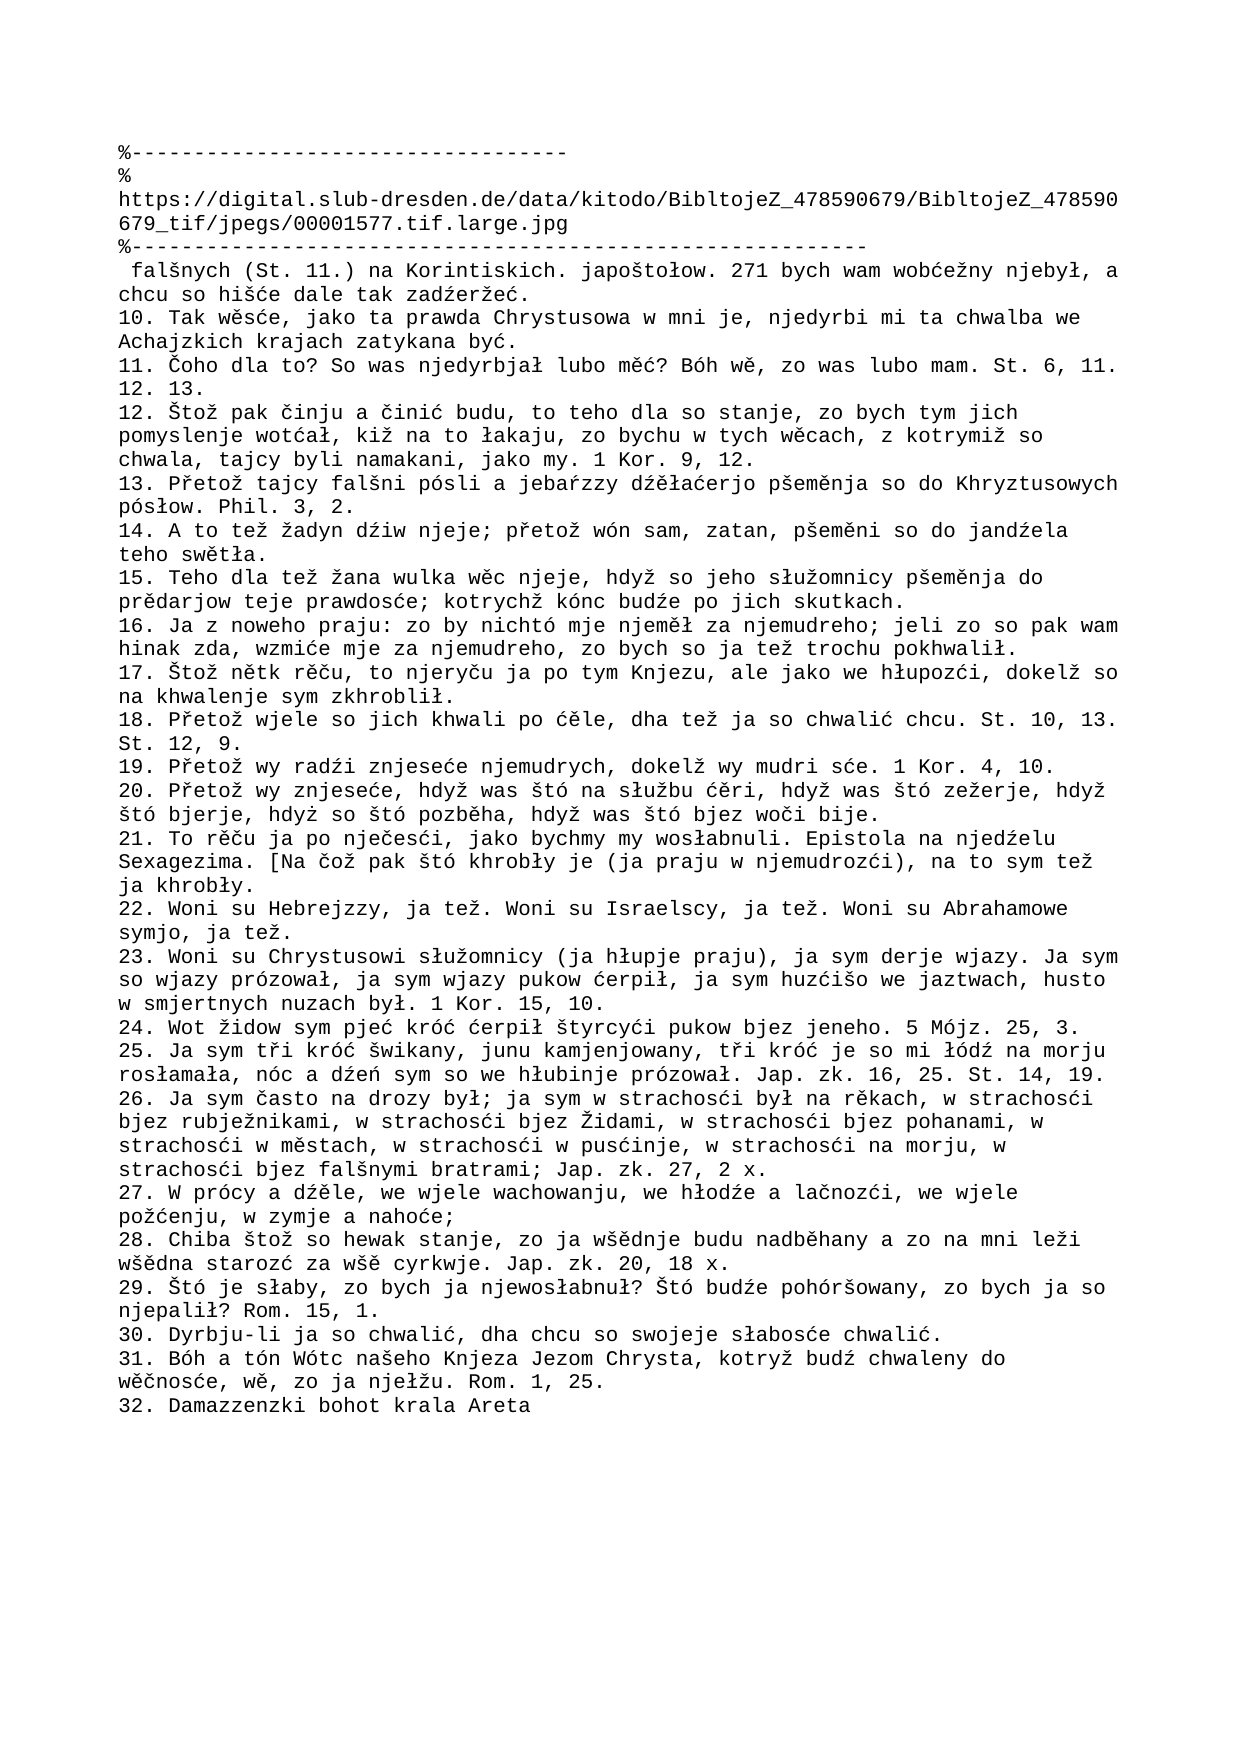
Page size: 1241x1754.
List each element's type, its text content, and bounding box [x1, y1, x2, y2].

text 15. Teho dla tež žana wulka wěc njeje, hdyž so jeho słužomnicy pšeměnja do prědarjow teje prawdosće; kotrychž kónc budźe po jich skutkach. [118, 567, 1122, 615]
text 10. Tak wěsće, jako ta prawda Chrystusowa w mni je, njedyrbi mi ta chwalba we Achajzkich krajach zatykana być. [118, 307, 1122, 354]
text % https://digital.slub-dresden.de/data/kitodo/BibltojeZ_478590679/BibltojeZ_478590679_tif/jpegs/00001577.tif.large.jpg [118, 165, 1122, 236]
text 12. Štož pak činju a činić budu, to teho dla so stanje, zo bych tym jich pomyslenje wotćał, kiž na to łakaju, zo bychu w tych wěcach, z kotrymiž so chwala, tajcy byli namakani, jako my. 1 Kor. 9, 12. [118, 402, 1122, 473]
text 30. Dyrbju-li ja so chwalić, dha chcu so swojeje słabosće chwalić. [118, 1324, 1122, 1348]
text 20. Přetož wy znjeseće, hdyž was štó na słužbu ćěri, hdyž was štó zežerje, hdyž štó bjerje, hdyż so štó pozběha, hdyž was štó bjez woči bije. [118, 780, 1122, 827]
text 11. Čoho dla to? So was njedyrbjał lubo měć? Bóh wě, zo was lubo mam. St. 6, 11. 12. 13. [118, 354, 1122, 402]
text 17. Štož nětk rěču, to njeryču ja po tym Knjezu, ale jako we hłupozći, dokelž so na khwalenje sym zkhroblił. [118, 662, 1122, 709]
text 14. A to tež žadyn dźiw njeje; přetož wón sam, zatan, pšeměni so do jandźela teho swětła. [118, 520, 1122, 567]
text 24. Wot židow sym pjeć króć ćerpił štyrcyći pukow bjez jeneho. 5 Mójz. 25, 3. [118, 1017, 1122, 1040]
text 23. Woni su Chrystusowi słužomnicy (ja hłupje praju), ja sym derje wjazy. Ja sym so wjazy prózował, ja sym wjazy pukow ćerpił, ja sym huzćišo we jaztwach, husto w smjertnych nuzach był. 1 Kor. 15, 10. [118, 946, 1122, 1017]
text 18. Přetož wjele so jich khwali po ćěle, dha tež ja so chwalić chcu. St. 10, 13. St. 12, 9. [118, 709, 1122, 757]
text 29. Štó je słaby, zo bych ja njewosłabnuł? Štó budźe pohóršowany, zo bych ja so njepalił? Rom. 15, 1. [118, 1277, 1122, 1324]
text 31. Bóh a tón Wótc našeho Knjeza Jezom Chrysta, kotryž budź chwaleny do wěčnosće, wě, zo ja njełžu. Rom. 1, 25. [118, 1348, 1122, 1395]
text 28. Chiba štož so hewak stanje, zo ja wšědnje budu nadběhany a zo na mni leži wšědna starozć za wšě cyrkwje. Jap. zk. 20, 18 x. [118, 1229, 1122, 1277]
text 26. Ja sym často na drozy był; ja sym w strachosći był na rěkach, w strachosći bjez rubježnikami, w strachosći bjez Židami, w strachosći bjez pohanami, w strachosći w městach, w strachosći w pusćinje, w strachosći na morju, w strachosći bjez falšnymi bratrami; Jap. zk. 27, 2 x. [118, 1088, 1122, 1182]
text 16. Ja z noweho praju: zo by nichtó mje njeměł za njemudreho; jeli zo so pak wam hinak zda, wzmiće mje za njemudreho, zo bych so ja tež trochu pokhwalił. [118, 615, 1122, 662]
text 25. Ja sym tři króć šwikany, junu kamjenjowany, tři króć je so mi łódź na morju rosłamała, nóc a dźeń sym so we hłubinje prózował. Jap. zk. 16, 25. St. 14, 19. [118, 1040, 1122, 1088]
text %----------------------------------------------------------- [118, 236, 1122, 260]
text 22. Woni su Hebrejzzy, ja tež. Woni su Israelscy, ja tež. Woni su Abrahamowe symjo, ja tež. [118, 898, 1122, 946]
text 19. Přetož wy radźi znjeseće njemudrych, dokelž wy mudri sće. 1 Kor. 4, 10. [118, 757, 1122, 780]
text falšnych (St. 11.) na Korintiskich. japoštołow. 271 bych wam wobćežny njebył, a chcu so hišće dale tak zadźeržeć. [118, 260, 1122, 307]
text 32. Damazzenzki bohot krala Areta [118, 1395, 1122, 1419]
text 13. Přetož tajcy falšni pósli a jebaŕzzy dźěłaćerjo pšeměnja so do Khryztusowych pósłow. Phil. 3, 2. [118, 473, 1122, 520]
text %----------------------------------- [118, 142, 1122, 165]
text 27. W prócy a dźěle, we wjele wachowanju, we hłodźe a lačnozći, we wjele požćenju, w zymje a nahoće; [118, 1182, 1122, 1229]
text 21. To rěču ja po nječesći, jako bychmy my wosłabnuli. Epistola na njedźelu Sexagezima. [Na čož pak štó khrobły je (ja praju w njemudrozći), na to sym tež ja khrobły. [118, 827, 1122, 898]
